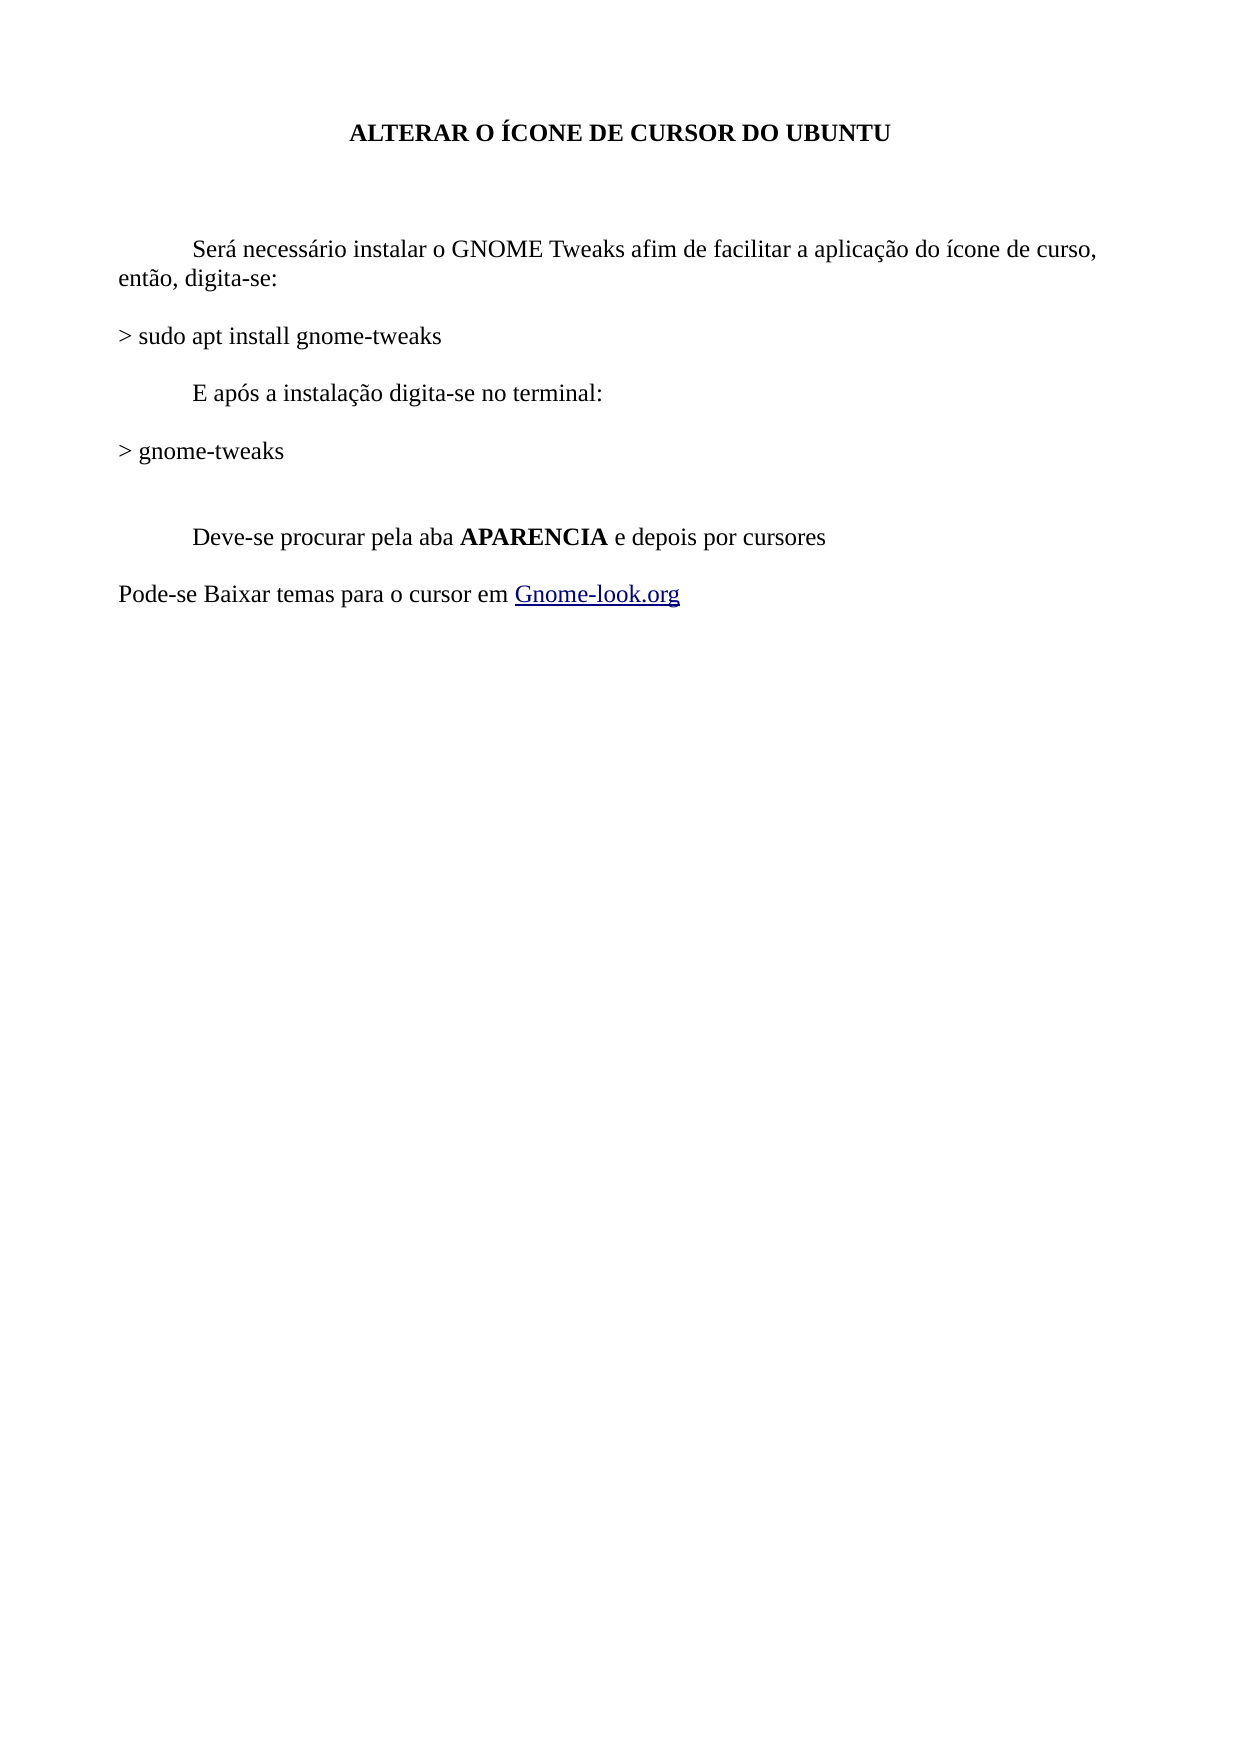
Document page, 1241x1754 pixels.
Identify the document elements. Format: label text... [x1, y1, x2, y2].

text Será necessário instalar o GNOME Tweaks afim de facilitar a aplicação do ícone de curso, então, digita-se: [118, 234, 1122, 292]
text Pode-se Baixar temas para o cursor em Gnome-look.org [118, 579, 1122, 608]
text > sudo apt install gnome-tweaks [118, 321, 1122, 349]
text Deve-se procurar pela aba APARENCIA e depois por cursores [118, 522, 1122, 551]
text ALTERAR O ÍCONE DE CURSOR DO UBUNTU [118, 118, 1122, 147]
text E após a instalação digita-se no terminal: [118, 378, 1122, 407]
text > gnome-tweaks [118, 436, 1122, 464]
